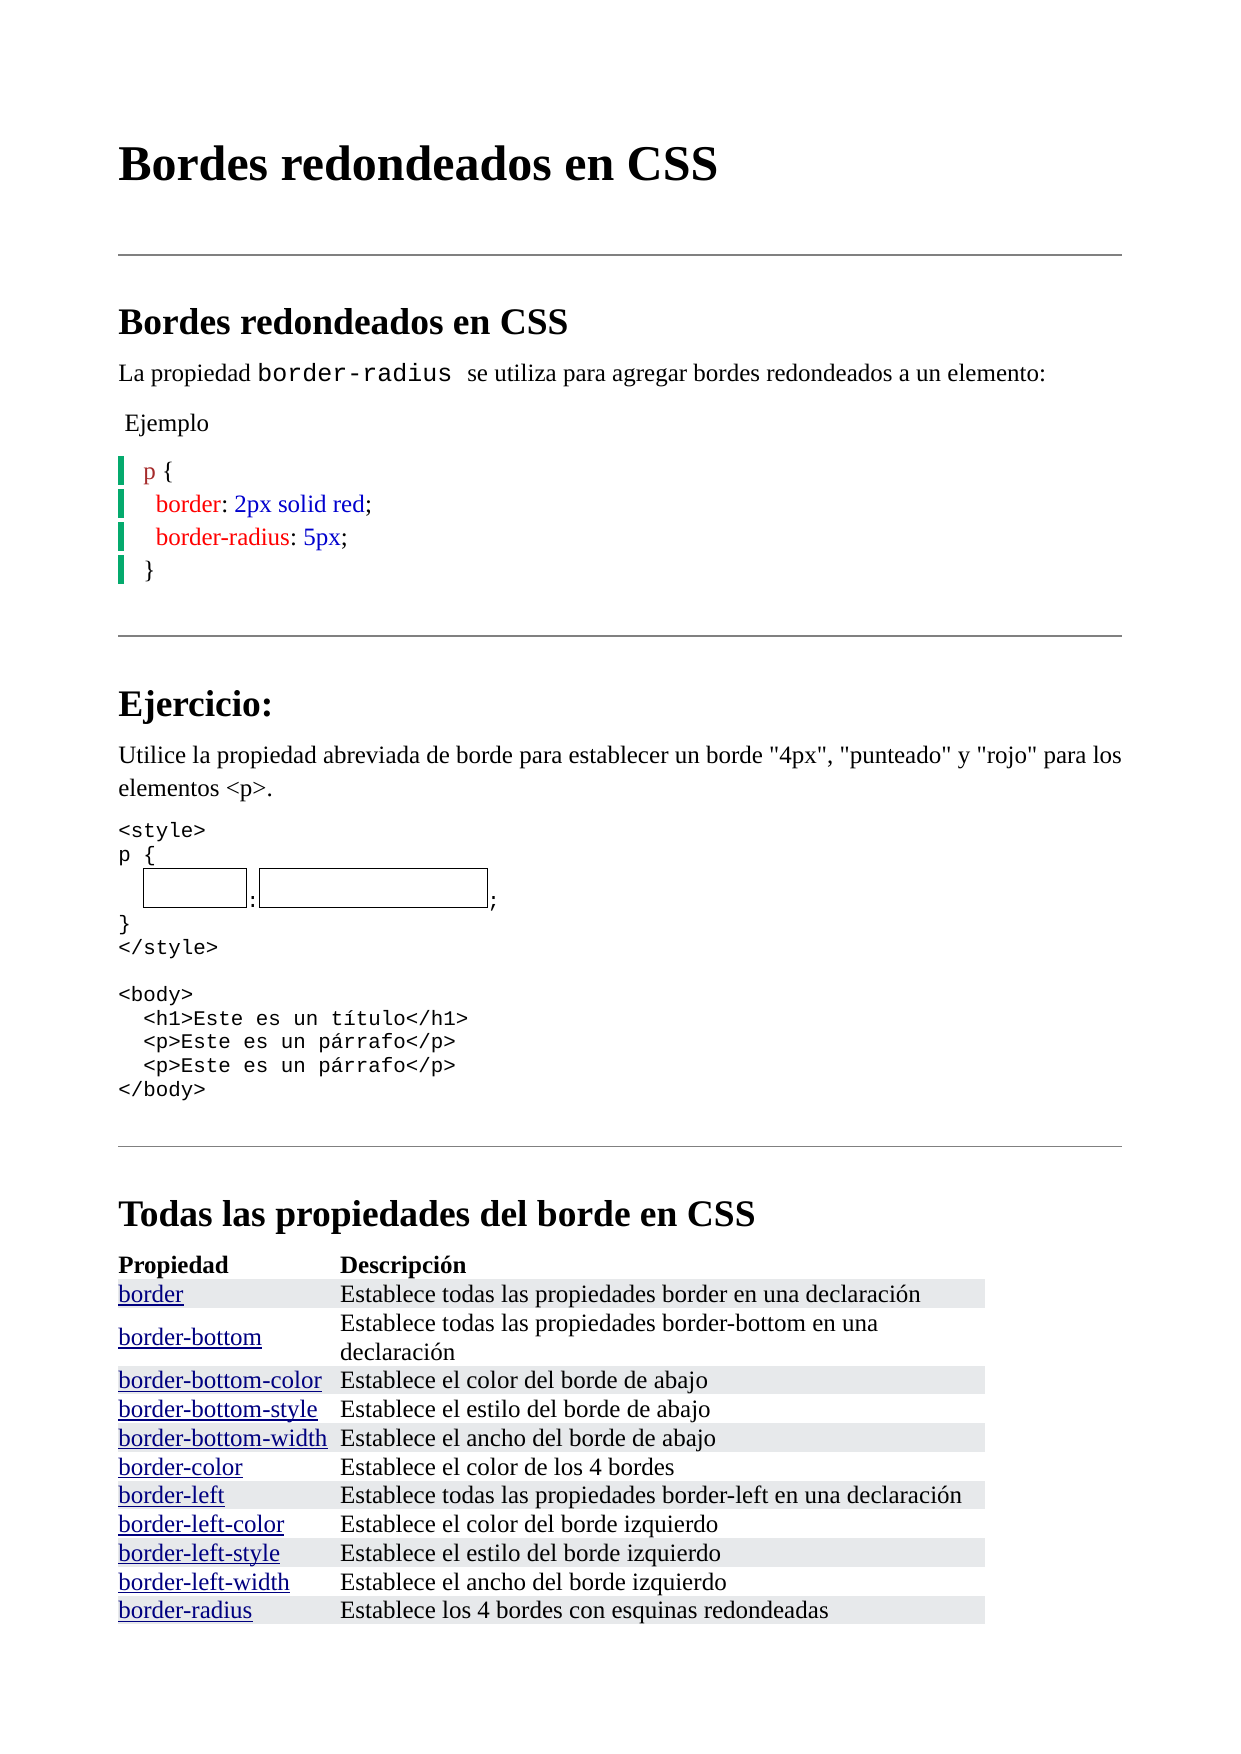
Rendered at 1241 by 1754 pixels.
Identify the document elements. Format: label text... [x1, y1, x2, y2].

text <p>Este es un párrafo</p> [118, 1055, 1122, 1079]
table_cell Establece el color del borde izquierdo [340, 1509, 985, 1538]
text p { border: 2px solid red; border-radius: 5px; } [118, 456, 1122, 584]
text p { [118, 844, 1122, 868]
table_cell border-bottom-width [118, 1423, 340, 1452]
table_cell border-radius [118, 1596, 340, 1624]
subtitle Todas las propiedades del borde en CSS [118, 1192, 1122, 1235]
table_cell Establece todas las propiedades border en una declaración [340, 1279, 985, 1308]
table_cell Establece el ancho del borde de abajo [340, 1423, 985, 1452]
text </style> [118, 937, 1122, 961]
table_cell Establece el color del borde de abajo [340, 1366, 985, 1394]
table_cell Establece el ancho del borde izquierdo [340, 1567, 985, 1596]
table_cell Establece el color de los 4 bordes [340, 1452, 985, 1481]
text </body> [118, 1079, 1122, 1102]
table_cell border-left [118, 1481, 340, 1509]
text Ejemplo [118, 408, 1122, 437]
text Utilice la propiedad abreviada de borde para establecer un borde "4px", "punteado" y "rojo" para los elementos <p>. [118, 740, 1122, 802]
table_cell Establece el estilo del borde izquierdo [340, 1538, 985, 1567]
text <h1>Este es un título</h1> [118, 1008, 1122, 1031]
table_header Descripción [340, 1251, 985, 1279]
table_cell border-bottom [118, 1308, 340, 1366]
table_cell Establece los 4 bordes con esquinas redondeadas [340, 1596, 985, 1624]
table_cell border-left-width [118, 1567, 340, 1596]
table_cell border-color [118, 1452, 340, 1481]
table_cell border-bottom-style [118, 1394, 340, 1423]
table_cell border [118, 1279, 340, 1308]
text <body> [118, 984, 1122, 1008]
text } [118, 913, 1122, 937]
text <style> [118, 821, 1122, 844]
table_cell border-left-color [118, 1509, 340, 1538]
table_cell border-bottom-color [118, 1366, 340, 1394]
table_cell Establece todas las propiedades border-bottom en una declaración [340, 1308, 985, 1366]
subtitle Bordes redondeados en CSS [118, 134, 1122, 191]
table_cell Establece todas las propiedades border-left en una declaración [340, 1481, 985, 1509]
table_header Propiedad [118, 1251, 340, 1279]
table_cell Establece el estilo del borde de abajo [340, 1394, 985, 1423]
subtitle Ejercicio: [118, 681, 1122, 724]
table_cell border-left-style [118, 1538, 340, 1567]
subtitle Bordes redondeados en CSS [118, 300, 1122, 343]
text La propiedad border-radius se utiliza para agregar bordes redondeados a un elemento: [118, 358, 1122, 389]
text <p>Este es un párrafo</p> [118, 1031, 1122, 1055]
text :; [118, 868, 1122, 913]
